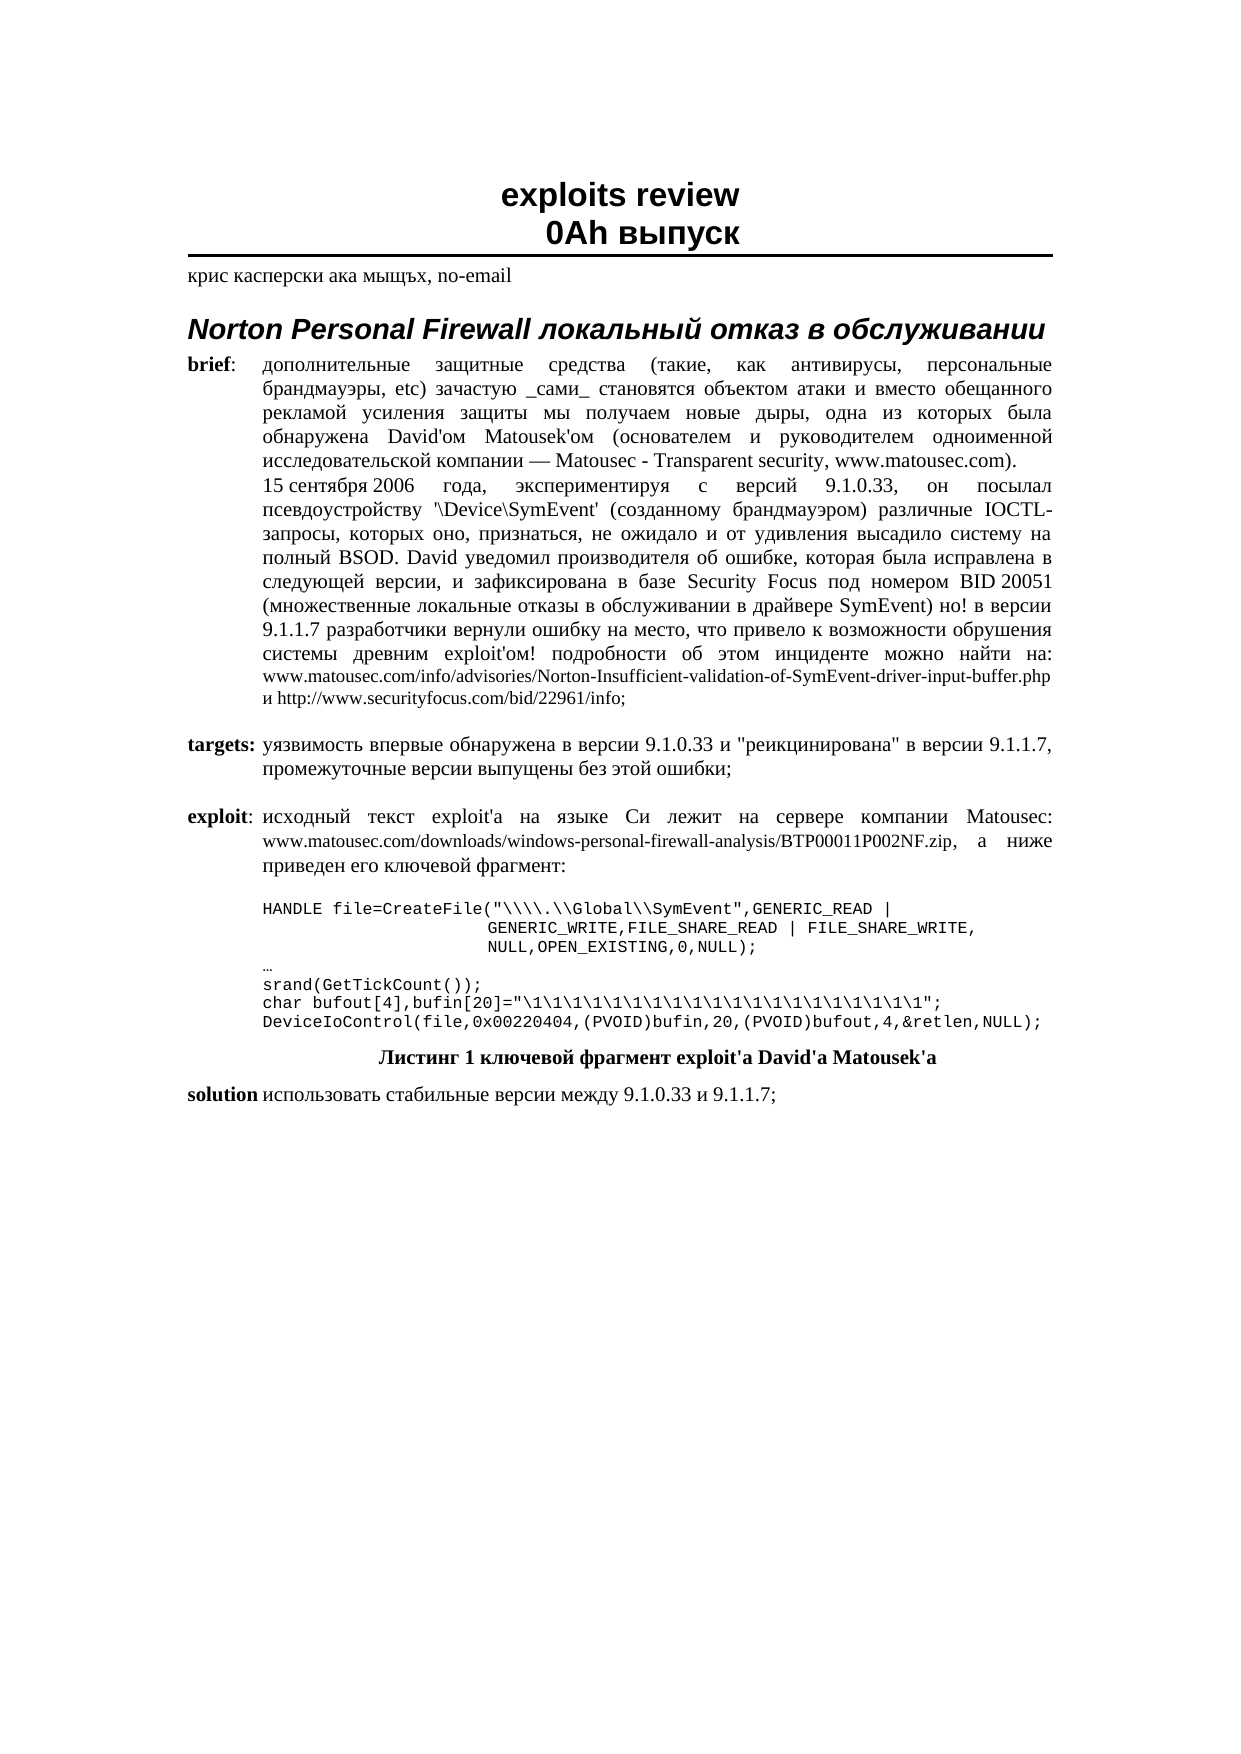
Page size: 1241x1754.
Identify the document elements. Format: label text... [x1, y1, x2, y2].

text NULL,OPEN_EXISTING,0,NULL); [262, 938, 1053, 957]
text … [262, 957, 1053, 976]
text GENERIC_WRITE,FILE_SHARE_READ | FILE_SHARE_WRITE, [262, 919, 1053, 938]
text 15 сентября 2006 года, экспериментируя с версий 9.1.0.33, он посылал псевдоустройству '\Device\SymEvent' (созданному брандмауэром) различные IOCTL-запросы, которых оно, признаться, не ожидало и от удивления высадило систему на полный BSOD. David уведомил производителя об ошибке, которая была исправлена в следующей версии, и зафиксирована в базе Security Focus под номером BID 20051 (множественные локальные отказы в обслуживании в драйвере SymEvent) но! в версии 9.1.1.7 разработчики вернули ошибку на место, что привело к возможности обрушения системы древним exploit'ом! подробности об этом инциденте можно найти на: www.matousec.com/info/advisories/Norton-Insufficient-validation-of-SymEvent-driver-input-buffer.php и http://www.securityfocus.com/bid/22961/info; [262, 472, 1053, 708]
text exploit: исходный текст exploit'а на языке Си лежит на сервере компании Matousec: www.matousec.com/downloads/windows-personal-firewall-analysis/BTP00011P002NF.zip, а ниже приведен его ключевой фрагмент: [187, 804, 1053, 877]
subtitle Norton Personal Firewall локальный отказ в обслуживании [187, 312, 1053, 346]
text srand(GetTickCount()); [262, 976, 1053, 995]
text Листинг 1 ключевой фрагмент exploit'а David'а Matousek'а [187, 1045, 1053, 1069]
text крис касперски ака мыщъх, no-email [187, 263, 1053, 287]
subtitle exploits review 0Ah выпуск [187, 175, 1053, 257]
text targets: уязвимость впервые обнаружена в версии 9.1.0.33 и "реикцинирована" в версии 9.1.1.7, промежуточные версии выпущены без этой ошибки; [187, 732, 1053, 780]
text char bufout[4],bufin[20]="\1\1\1\1\1\1\1\1\1\1\1\1\1\1\1\1\1\1\1\1"; [262, 995, 1053, 1014]
text HANDLE file=CreateFile("\\\\.\\Global\\SymEvent",GENERIC_READ | [262, 901, 1053, 919]
text brief: дополнительные защитные средства (такие, как антивирусы, персональные брандмауэры, etc) зачастую _сами_ становятся объектом атаки и вместо обещанного рекламой усиления защиты мы получаем новые дыры, одна из которых была обнаружена David'ом Matousek'ом (основателем и руководителем одноименной исследовательской компании — Matousec - Transparent security, www.matousec.com). [187, 352, 1053, 472]
text solution использовать стабильные версии между 9.1.0.33 и 9.1.1.7; [187, 1082, 1053, 1106]
text DeviceIoControl(file,0x00220404,(PVOID)bufin,20,(PVOID)bufout,4,&retlen,NULL); [262, 1014, 1053, 1033]
